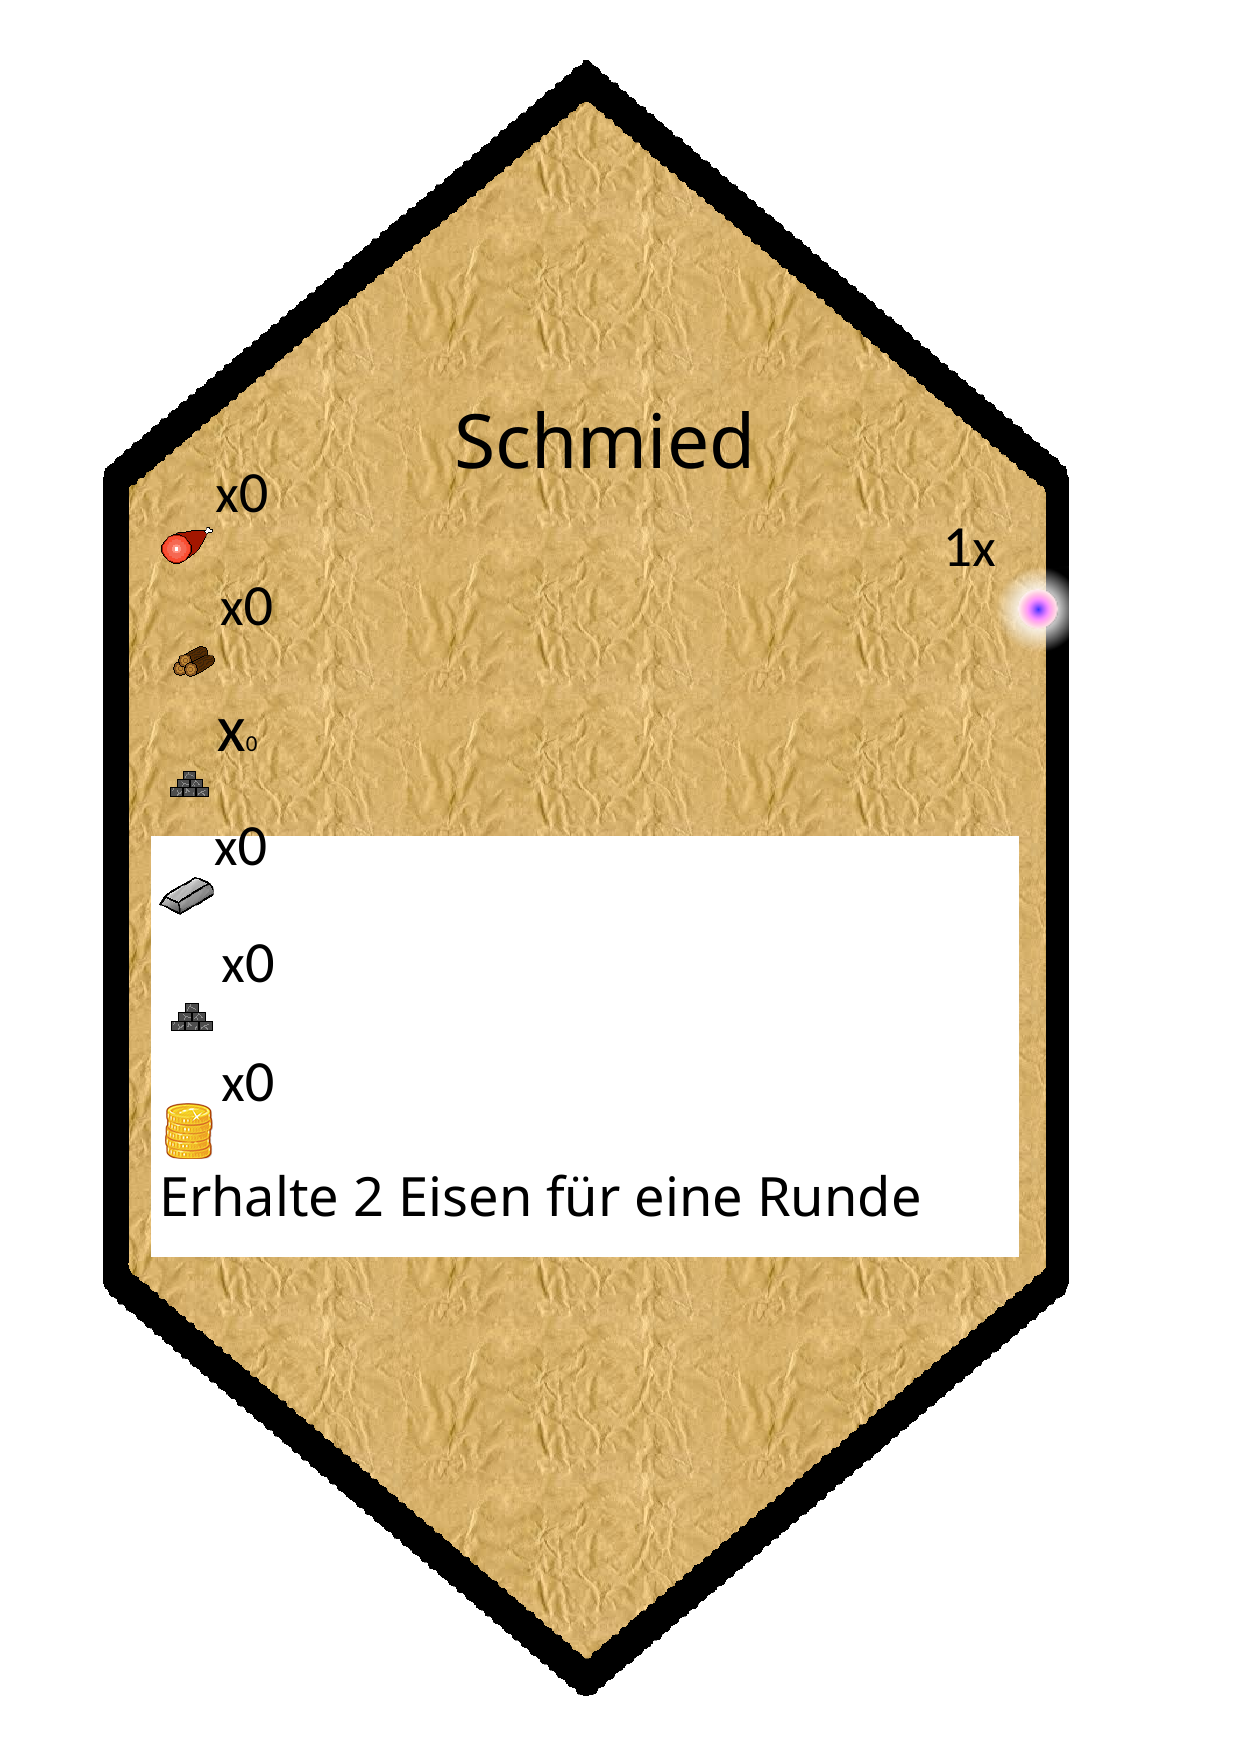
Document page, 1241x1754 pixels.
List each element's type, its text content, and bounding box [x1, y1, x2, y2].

table_header 1x [915, 286, 1092, 1159]
table_header Großer General [1069, 582, 1081, 637]
table_cell Erhalte 2 Eisen für eine Runde [704, 1159, 1092, 1601]
table_header x0x0 x0 [148, 286, 295, 432]
table_header Schmied [856, 286, 915, 340]
table_header Schmied [295, 286, 317, 307]
table_cell Erhalte 2 Eisen für eine Runde [148, 1328, 469, 1601]
